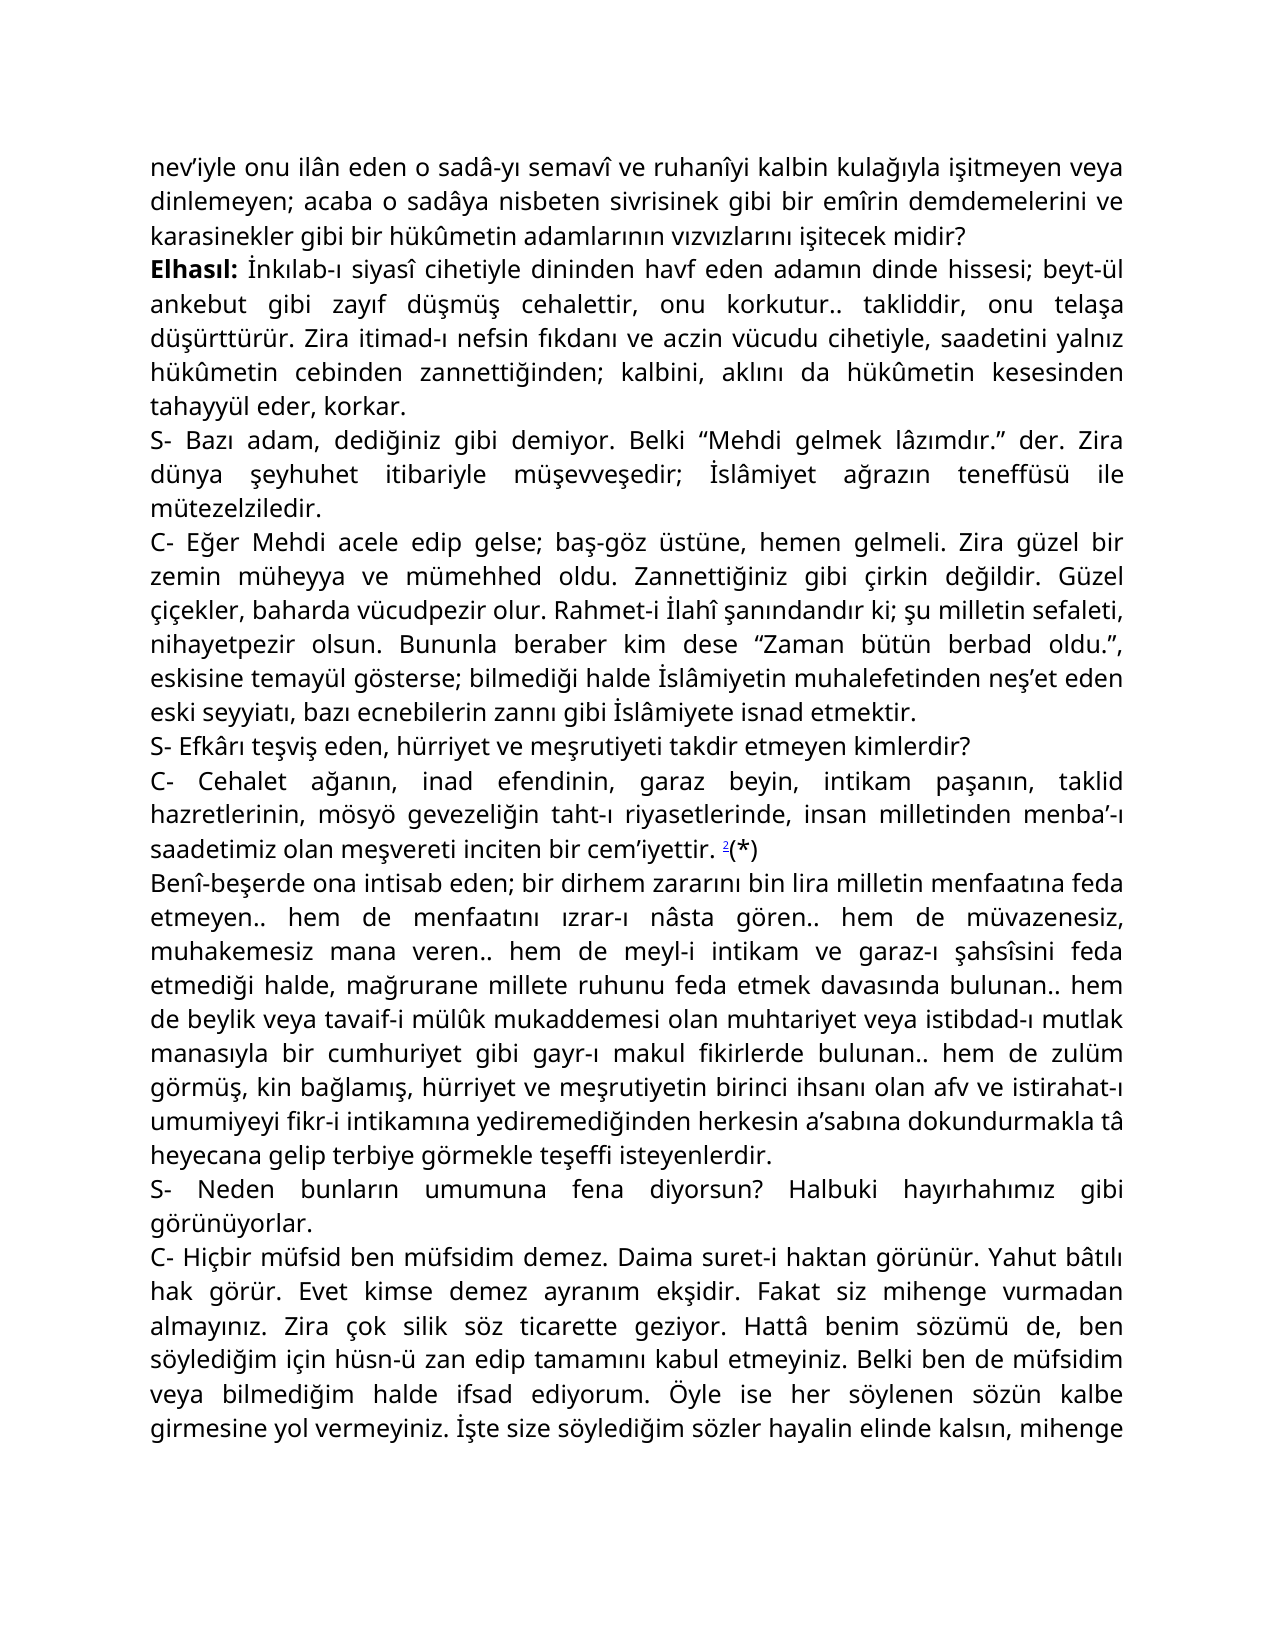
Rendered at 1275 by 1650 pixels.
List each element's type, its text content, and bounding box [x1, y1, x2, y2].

text C- Cehalet ağanın, inad efendinin, garaz beyin, intikam paşanın, taklid hazretlerinin, mösyö gevezeliğin taht-ı riyasetlerinde, insan milletinden menba’-ı saadetimiz olan meşvereti inciten bir cem’iyettir. 2(*) [150, 763, 1125, 865]
text S- Bazı adam, dediğiniz gibi demiyor. Belki “Mehdi gelmek lâzımdır.” der. Zira dünya şeyhuhet itibariyle müşevveşedir; İslâmiyet ağrazın teneffüsü ile mütezelziledir. [150, 422, 1125, 525]
text Elhasıl: İnkılab-ı siyasî cihetiyle dininden havf eden adamın dinde hissesi; beyt-ül ankebut gibi zayıf düşmüş cehalettir, onu korkutur.. takliddir, onu telaşa düşürttürür. Zira itimad-ı nefsin fıkdanı ve aczin vücudu cihetiyle, saadetini yalnız hükûmetin cebinden zannettiğinden; kalbini, aklını da hükûmetin kesesinden tahayyül eder, korkar. [150, 252, 1125, 422]
text C- Eğer Mehdi acele edip gelse; baş-göz üstüne, hemen gelmeli. Zira güzel bir zemin müheyya ve mümehhed oldu. Zannettiğiniz gibi çirkin değildir. Güzel çiçekler, baharda vücudpezir olur. Rahmet-i İlahî şanındandır ki; şu milletin sefaleti, nihayetpezir olsun. Bununla beraber kim dese “Zaman bütün berbad oldu.”, eskisine temayül gösterse; bilmediği halde İslâmiyetin muhalefetinden neş’et eden eski seyyiatı, bazı ecnebilerin zannı gibi İslâmiyete isnad etmektir. [150, 525, 1125, 729]
text nev’iyle onu ilân eden o sadâ-yı semavî ve ruhanîyi kalbin kulağıyla işitmeyen veya dinlemeyen; acaba o sadâya nisbeten sivrisinek gibi bir emîrin demdemelerini ve karasinekler gibi bir hükûmetin adamlarının vızvızlarını işitecek midir? [150, 150, 1125, 252]
text Benî-beşerde ona intisab eden; bir dirhem zararını bin lira milletin menfaatına feda etmeyen.. hem de menfaatını ızrar-ı nâsta gören.. hem de müvazenesiz, muhakemesiz mana veren.. hem de meyl-i intikam ve garaz-ı şahsîsini feda etmediği halde, mağrurane millete ruhunu feda etmek davasında bulunan.. hem de beylik veya tavaif-i mülûk mukaddemesi olan muhtariyet veya istibdad-ı mutlak manasıyla bir cumhuriyet gibi gayr-ı makul fikirlerde bulunan.. hem de zulüm görmüş, kin bağlamış, hürriyet ve meşrutiyetin birinci ihsanı olan afv ve istirahat-ı umumiyeyi fikr-i intikamına yediremediğinden herkesin a’sabına dokundurmakla tâ heyecana gelip terbiye görmekle teşeffi isteyenlerdir. [150, 865, 1125, 1172]
text C- Hiçbir müfsid ben müfsidim demez. Daima suret-i haktan görünür. Yahut bâtılı hak görür. Evet kimse demez ayranım ekşidir. Fakat siz mihenge vurmadan almayınız. Zira çok silik söz ticarette geziyor. Hattâ benim sözümü de, ben söylediğim için hüsn-ü zan edip tamamını kabul etmeyiniz. Belki ben de müfsidim veya bilmediğim halde ifsad ediyorum. Öyle ise her söylenen sözün kalbe girmesine yol vermeyiniz. İşte size söylediğim sözler hayalin elinde kalsın, mihenge [150, 1240, 1125, 1444]
text S- Neden bunların umumuna fena diyorsun? Halbuki hayırhahımız gibi görünüyorlar. [150, 1172, 1125, 1240]
text S- Efkârı teşviş eden, hürriyet ve meşrutiyeti takdir etmeyen kimlerdir? [150, 729, 1125, 763]
